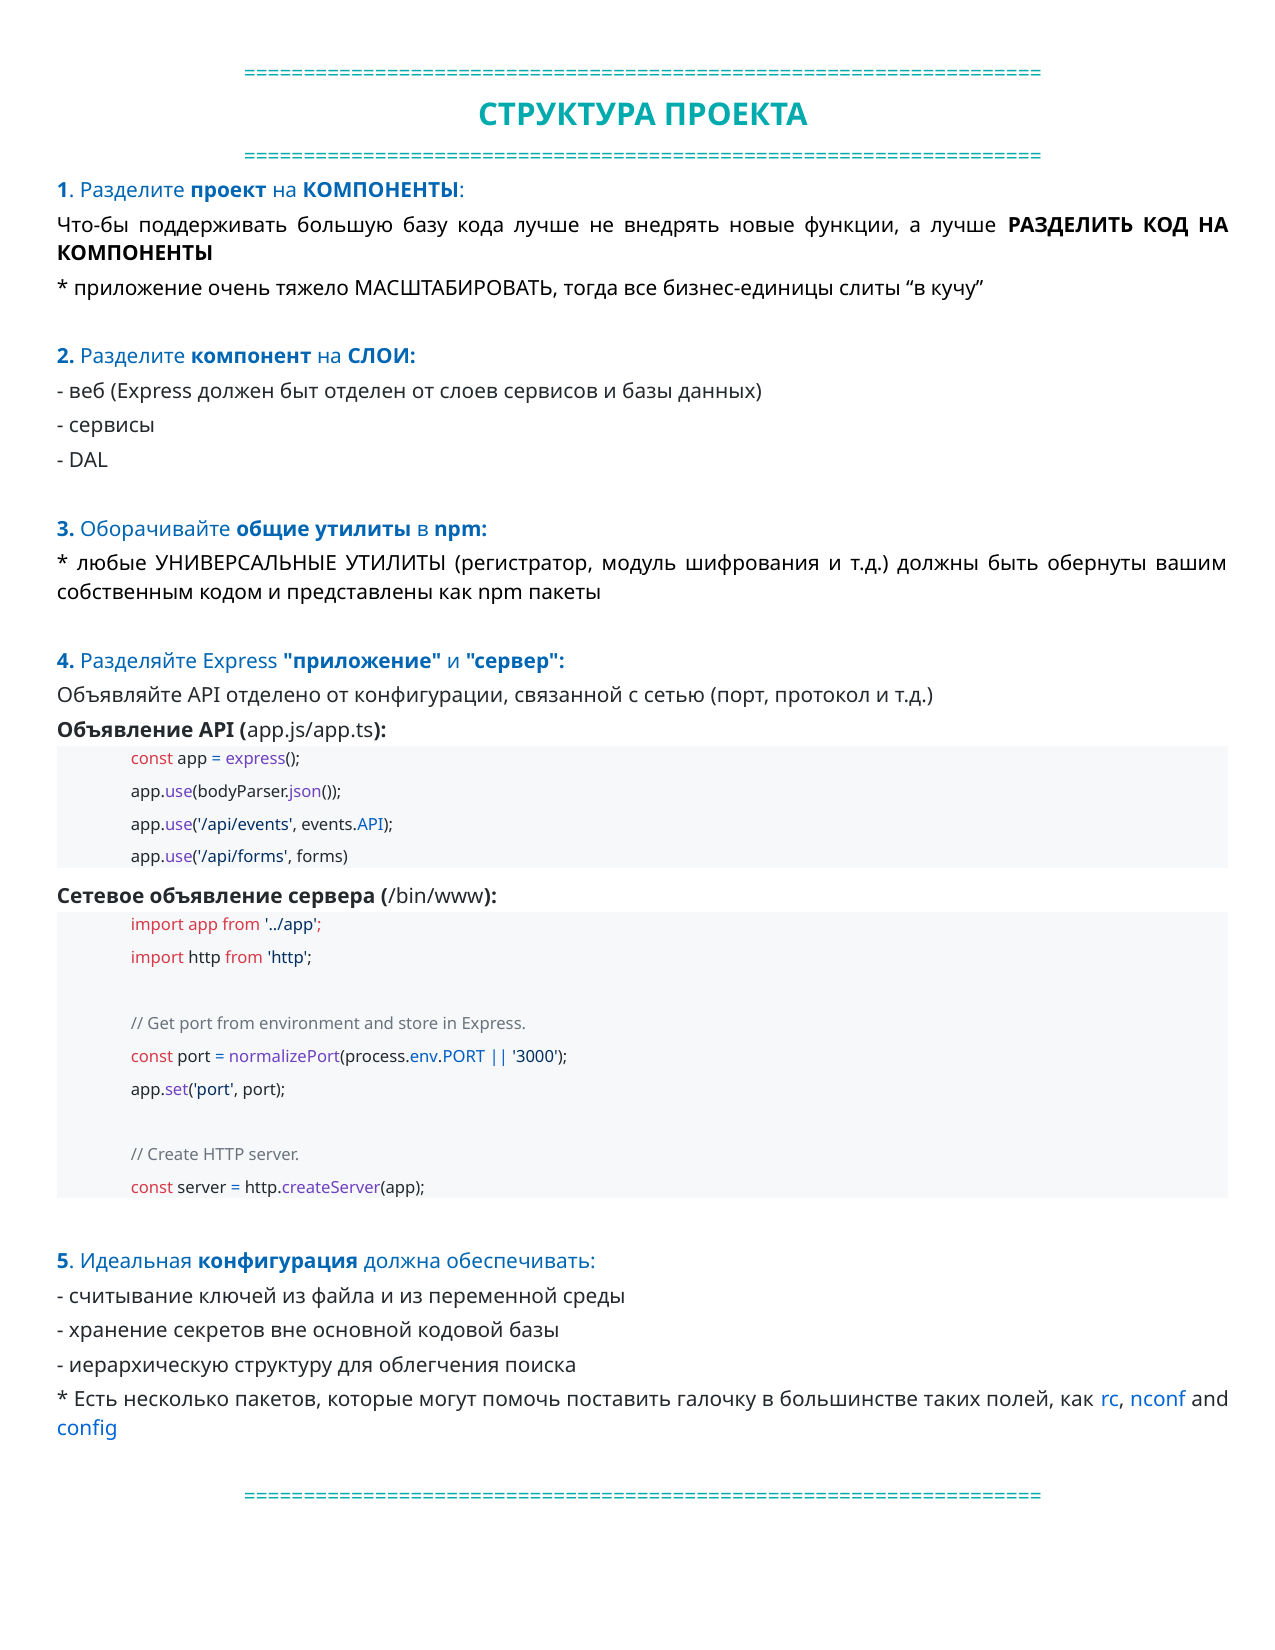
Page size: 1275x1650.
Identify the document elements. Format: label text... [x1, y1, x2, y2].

text СТРУКТУРА ПРОЕКТА [57, 92, 1228, 135]
text 5. Идеальная конфигурация должна обеспечивать: [57, 1246, 1228, 1275]
text * приложение очень тяжело МАСШТАБИРОВАТЬ, тогда все бизнес-единицы слиты “в кучу” [57, 273, 1228, 301]
text app.set('port', port); [57, 1077, 1228, 1100]
text // Create HTTP server. [57, 1143, 1228, 1166]
text 3. Оборачивайте общие утилиты в npm: [57, 514, 1228, 542]
subtitle - веб (Express должен быт отделен от слоев сервисов и базы данных) [57, 376, 1228, 404]
text 2. Разделите компонент на СЛОИ: [57, 342, 1228, 370]
text =================================================================== [57, 58, 1228, 86]
subtitle Объявление API (app.js/app.ts): [57, 715, 1228, 743]
text Объявляйте API отделено от конфигурации, связанной с сетью (порт, протокол и т.д.) [57, 680, 1228, 709]
text - хранение секретов вне основной кодовой базы [57, 1315, 1228, 1344]
text app.use(bodyParser.json()); [57, 779, 1228, 802]
text app.use('/api/forms', forms) [57, 845, 1228, 868]
subtitle - DAL [57, 445, 1228, 473]
text const port = normalizePort(process.env.PORT || '3000'); [57, 1044, 1228, 1067]
text * Есть несколько пакетов, которые могут помочь поставить галочку в большинстве таких полей, как rc, nconf and config [57, 1384, 1228, 1441]
text import http from 'http'; [57, 945, 1228, 968]
text // Get port from environment and store in Express. [57, 1011, 1228, 1034]
text =================================================================== [57, 1482, 1228, 1510]
text const app = express(); [57, 746, 1228, 769]
subtitle Сетевое объявление сервера (/bin/www): [57, 881, 1228, 909]
text * любые УНИВЕРСАЛЬНЫЕ УТИЛИТЫ (регистратор, модуль шифрования и т.д.) должны быть обернуты вашим собственным кодом и представлены как npm пакеты [57, 548, 1228, 605]
subtitle - сервисы [57, 411, 1228, 439]
text =================================================================== [57, 141, 1228, 169]
text 1. Разделите проект на КОМПОНЕНТЫ: [57, 175, 1228, 204]
text Что-бы поддерживать большую базу кода лучше не внедрять новые функции, а лучше РАЗДЕЛИТЬ КОД НА КОМПОНЕНТЫ [57, 210, 1228, 267]
text 4. Разделяйте Express "приложение" и "сервер": [57, 646, 1228, 674]
text app.use('/api/events', events.API); [57, 812, 1228, 835]
text const server = http.createServer(app); [57, 1176, 1228, 1198]
text - считывание ключей из файла и из переменной среды [57, 1281, 1228, 1309]
text import app from '../app'; [57, 912, 1228, 935]
text - иерархическую структуру для облегчения поиска [57, 1350, 1228, 1378]
